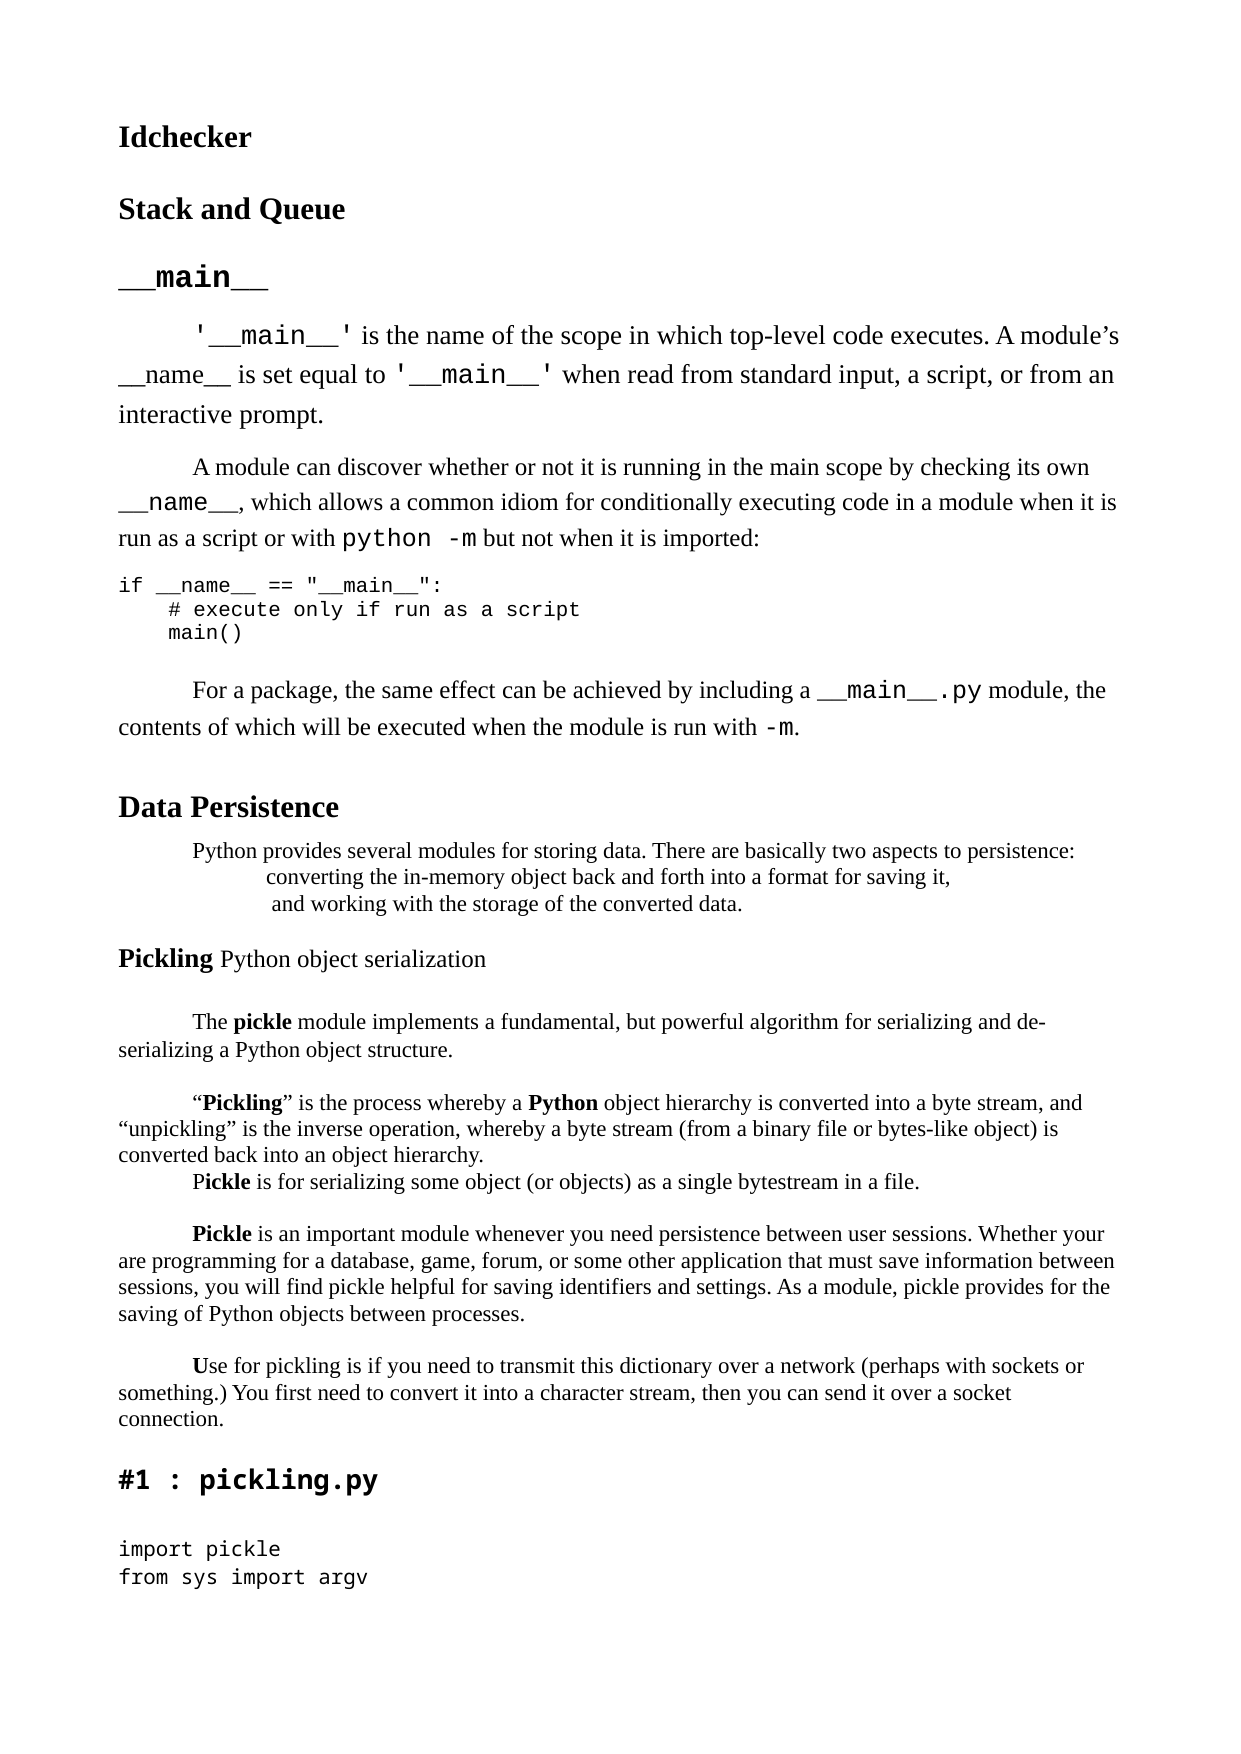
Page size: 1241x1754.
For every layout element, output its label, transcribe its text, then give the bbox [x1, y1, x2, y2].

text from sys import argv [118, 1562, 1122, 1591]
text __main__ [118, 262, 1122, 297]
text '__main__' is the name of the scope in which top-level code executes. A module’s __name__ is set equal to '__main__' when read from standard input, a script, or from an interactive prompt. [118, 319, 1122, 429]
text and working with the storage of the converted data. [118, 890, 1122, 916]
text import pickle [118, 1534, 1122, 1562]
text Idchecker [118, 118, 1122, 154]
text # execute only if run as a script [118, 599, 1122, 622]
text #1 : pickling.py [118, 1460, 1122, 1497]
subtitle Data Persistence [118, 788, 1122, 824]
text Use for pickling is if you need to transmit this dictionary over a network (perhaps with sockets or something.) You first need to convert it into a character stream, then you can send it over a socket connection. [118, 1352, 1122, 1431]
text For a package, the same effect can be achieved by including a __main__.py module, the contents of which will be executed when the module is run with -m. [118, 675, 1122, 743]
text Pickle is for serializing some object (or objects) as a single bytestream in a file. [118, 1168, 1122, 1194]
text “Pickling” is the process whereby a Python object hierarchy is converted into a byte stream, and “unpickling” is the inverse operation, whereby a byte stream (from a binary file or bytes-like object) is converted back into an object hierarchy. [118, 1089, 1122, 1168]
text Stack and Queue [118, 190, 1122, 226]
text Pickling Python object serialization [118, 942, 1122, 973]
text main() [118, 622, 1122, 646]
text if __name__ == "__main__": [118, 575, 1122, 599]
text The pickle module implements a fundamental, but powerful algorithm for serializing and de-serializing a Python object structure. [118, 1005, 1122, 1062]
text Pickle is an important module whenever you need persistence between user sessions. Whether your are programming for a database, game, forum, or some other application that must save information between sessions, you will find pickle helpful for saving identifiers and settings. As a module, pickle provides for the saving of Python objects between processes. [118, 1221, 1122, 1326]
text A module can discover whether or not it is running in the main scope by checking its own __name__, which allows a common idiom for conditionally executing code in a module when it is run as a script or with python -m but not when it is imported: [118, 450, 1122, 554]
text Python provides several modules for storing data. There are basically two aspects to persistence: converting the in-memory object back and forth into a format for saving it, [118, 837, 1122, 890]
